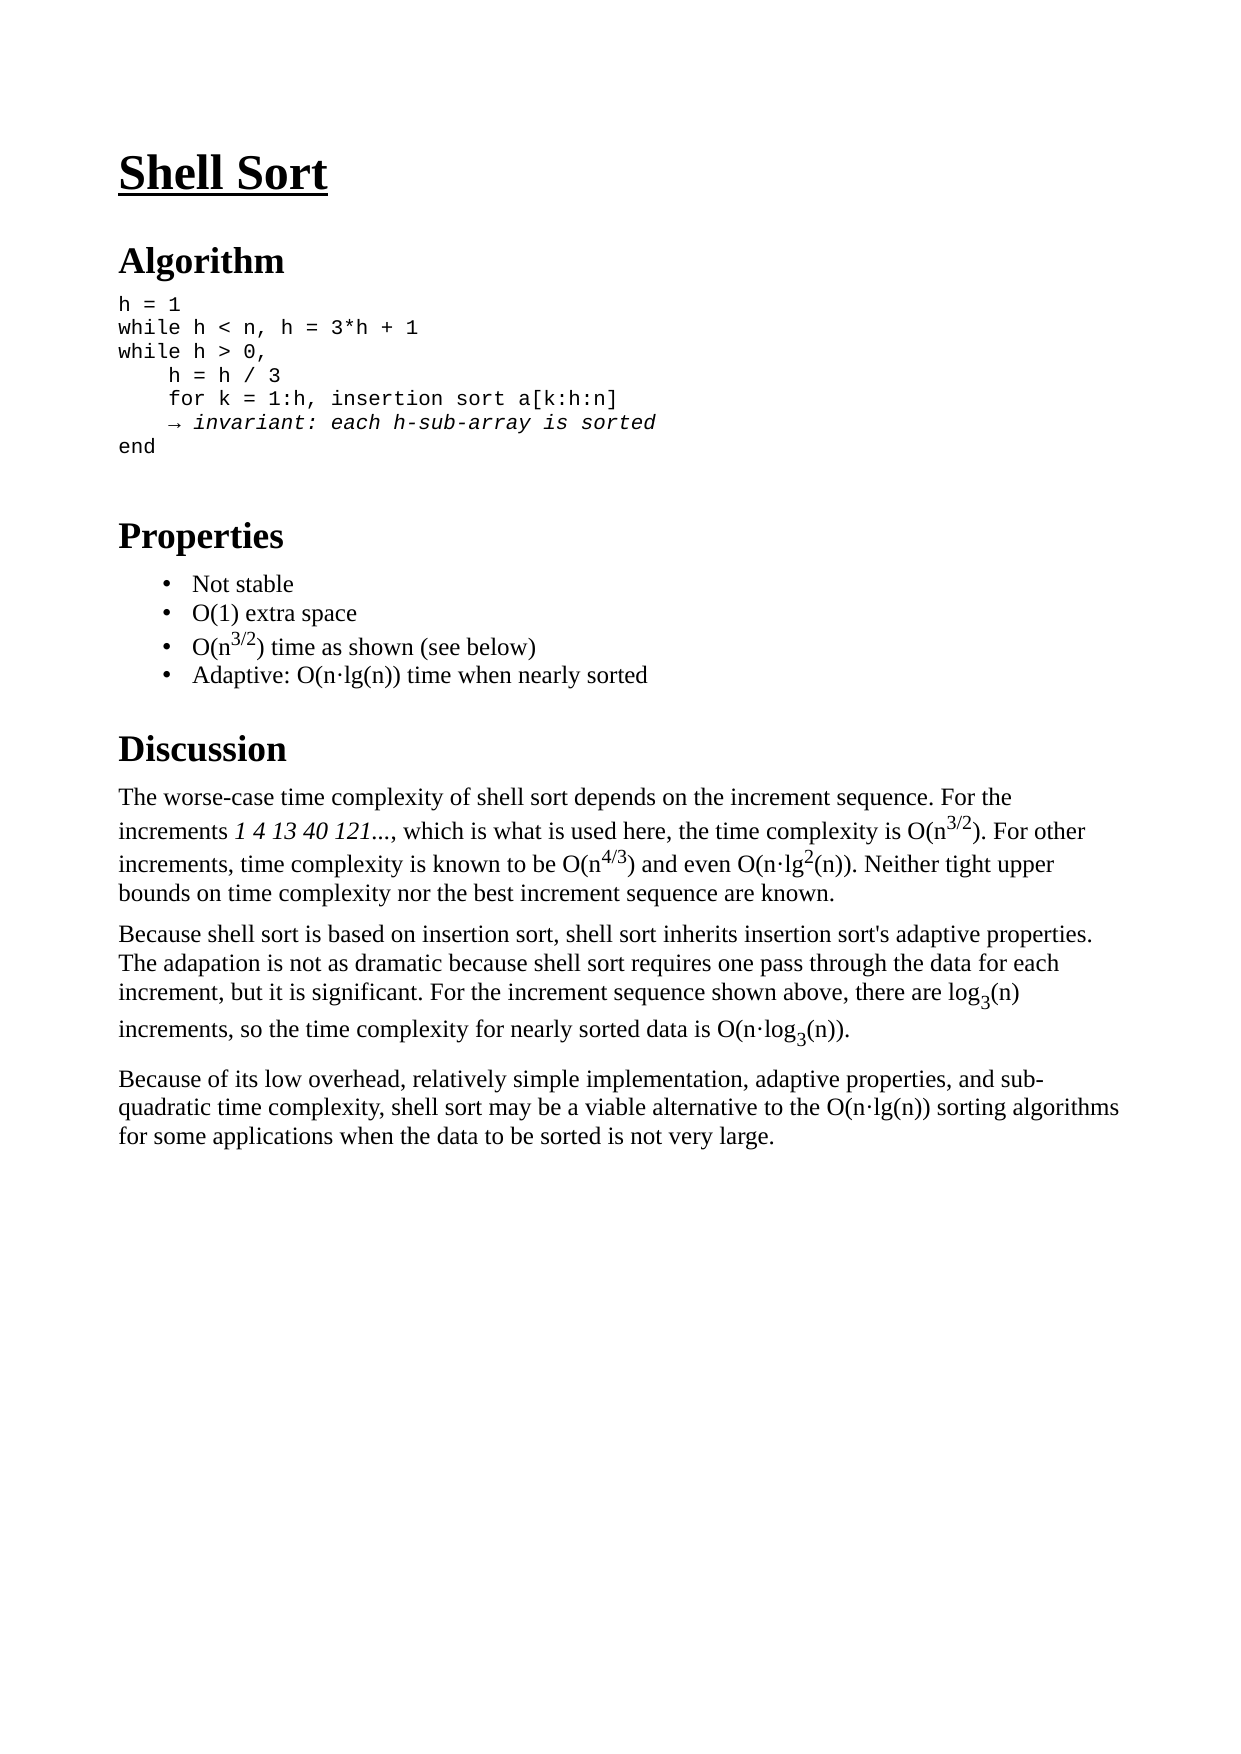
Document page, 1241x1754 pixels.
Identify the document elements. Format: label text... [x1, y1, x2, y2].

text h = h / 3 [118, 365, 1122, 388]
text h = 1 [118, 294, 1122, 317]
list O(1) extra space [162, 598, 1122, 627]
subtitle Shell Sort [118, 143, 1122, 201]
list Not stable [162, 569, 1122, 598]
text The worse-case time complexity of shell sort depends on the increment sequence. For the increments 1 4 13 40 121..., which is what is used here, the time complexity is O(n3/2). For other increments, time complexity is known to be O(n4/3) and even O(n·lg2(n)). Neither tight upper bounds on time complexity nor the best increment sequence are known. [118, 782, 1122, 907]
list O(n3/2) time as shown (see below) [162, 627, 1122, 660]
text Because shell sort is based on insertion sort, shell sort inherits insertion sort's adaptive properties. The adapation is not as dramatic because shell sort requires one pass through the data for each increment, but it is significant. For the increment sequence shown above, there are log3(n) increments, so the time complexity for nearly sorted data is O(n·log3(n)). [118, 919, 1122, 1051]
subtitle Properties [118, 514, 1122, 557]
text for k = 1:h, insertion sort a[k:h:n] [118, 388, 1122, 412]
subtitle Algorithm [118, 238, 1122, 281]
text Because of its low overhead, relatively simple implementation, adaptive properties, and sub-quadratic time complexity, shell sort may be a viable alternative to the O(n·lg(n)) sorting algorithms for some applications when the data to be sorted is not very large. [118, 1064, 1122, 1150]
text → invariant: each h-sub-array is sorted [118, 412, 1122, 436]
list Adaptive: O(n·lg(n)) time when nearly sorted [162, 660, 1122, 689]
subtitle Discussion [118, 727, 1122, 770]
text while h < n, h = 3*h + 1 [118, 317, 1122, 341]
text while h > 0, [118, 341, 1122, 365]
text end [118, 436, 1122, 459]
